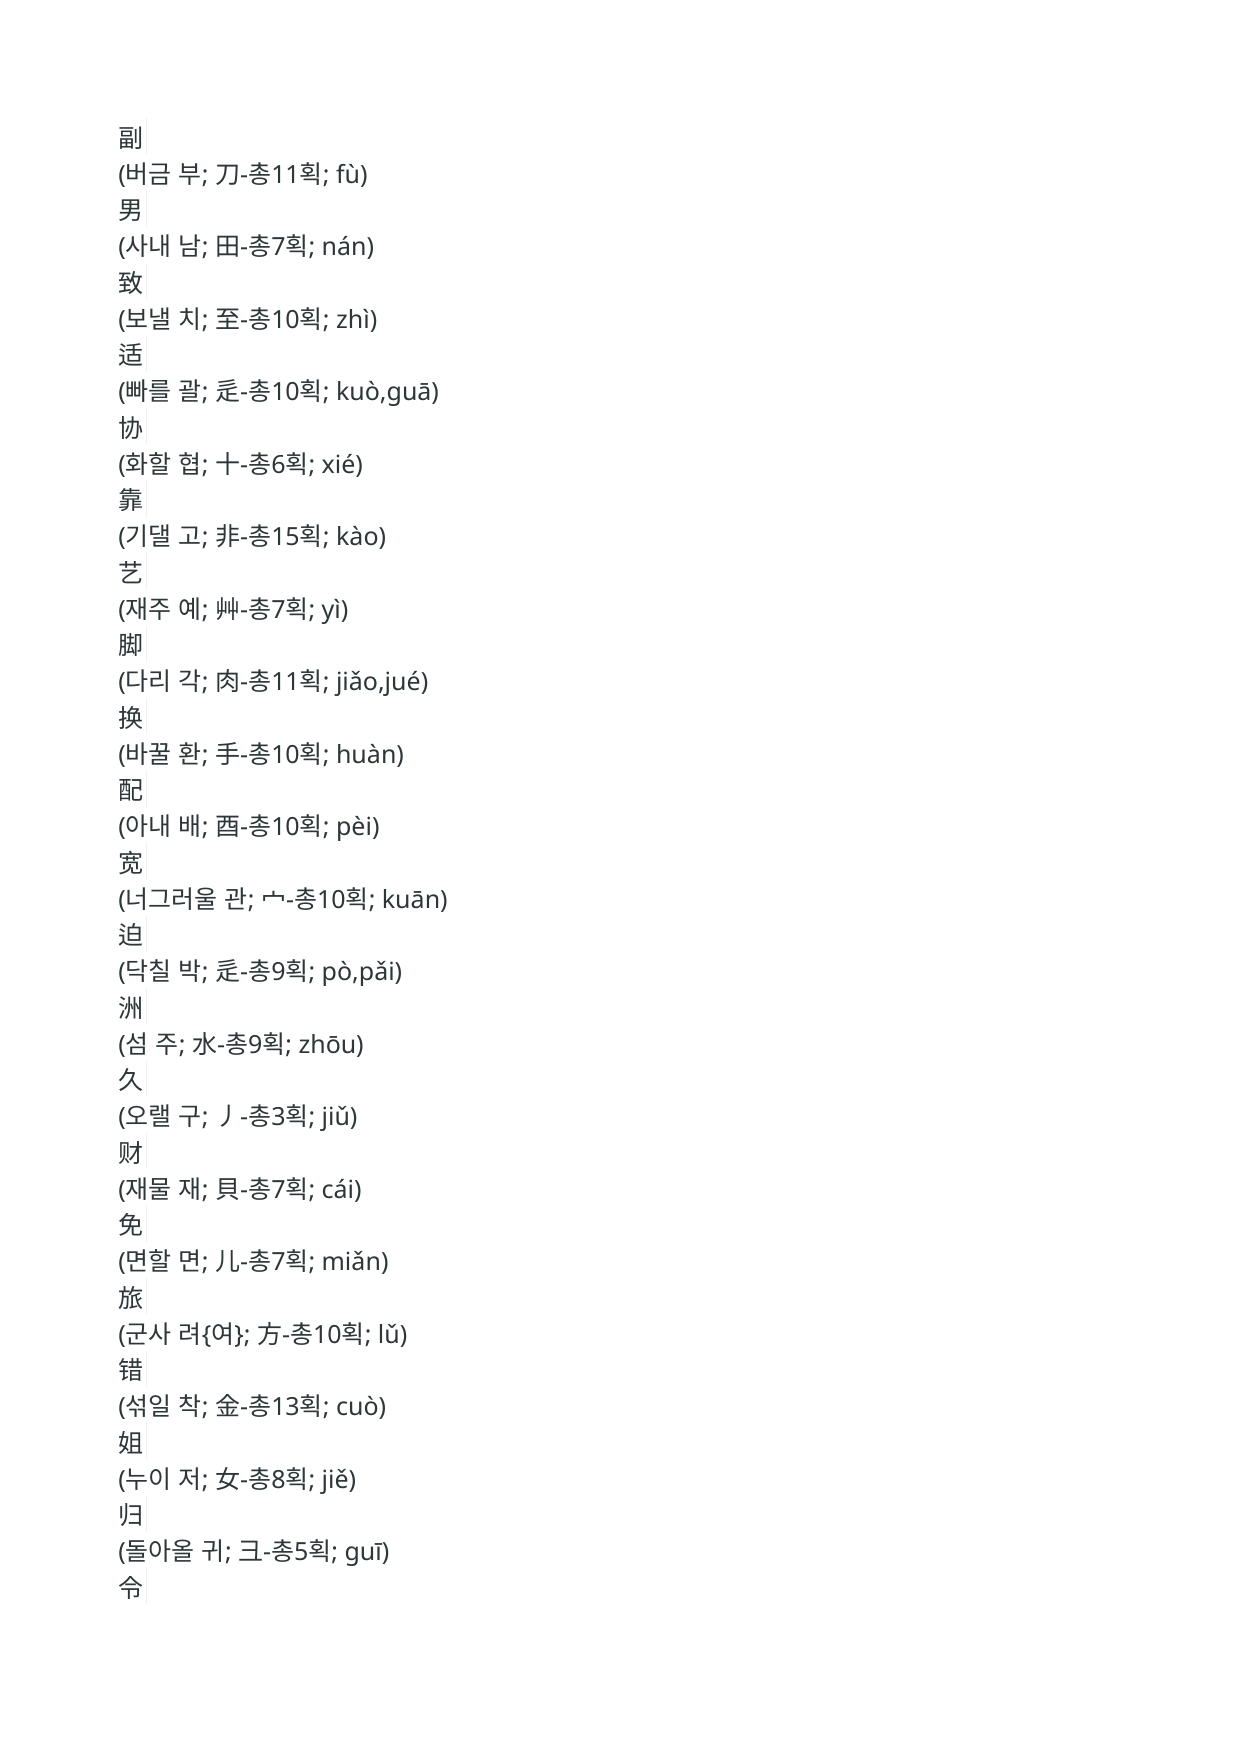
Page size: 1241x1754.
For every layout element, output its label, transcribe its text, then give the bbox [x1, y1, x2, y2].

text 配 [118, 771, 146, 807]
text [147, 1351, 1122, 1387]
text (빠를 괄; ⾡-총10획; kuò,guā) [118, 372, 1122, 408]
text [147, 698, 1122, 734]
text (재주 예; ⾋-총7획; yì) [118, 589, 1122, 626]
text 财 [118, 1133, 146, 1169]
text 旅 [118, 1278, 146, 1314]
text [147, 553, 1122, 589]
text [147, 1206, 1122, 1242]
text [147, 263, 1122, 299]
text 脚 [118, 626, 146, 662]
text [147, 481, 1122, 517]
text 令 [118, 1568, 146, 1604]
text 迫 [118, 916, 146, 952]
text (버금 부; ⼑-총11획; fù) [118, 154, 1122, 191]
text [147, 1423, 1122, 1459]
text [147, 336, 1122, 372]
text 致 [118, 263, 146, 299]
text (섬 주; ⽔-총9획; zhōu) [118, 1024, 1122, 1061]
text [147, 408, 1122, 444]
text (닥칠 박; ⾡-총9획; pò,pǎi) [118, 952, 1122, 988]
text (재물 재; ⾙-총7획; cái) [118, 1169, 1122, 1206]
text 副 [118, 118, 146, 154]
text (보낼 치; ⾄-총10획; zhì) [118, 299, 1122, 336]
text 洲 [118, 988, 146, 1024]
text [147, 843, 1122, 879]
text (오랠 구; ⼃-총3획; jiǔ) [118, 1097, 1122, 1133]
text (군사 려{여}; ⽅-총10획; lǔ) [118, 1314, 1122, 1351]
text (아내 배; ⾣-총10획; pèi) [118, 807, 1122, 843]
text (섞일 착; ⾦-총13획; cuò) [118, 1387, 1122, 1423]
text 归 [118, 1496, 146, 1532]
text (누이 저; ⼥-총8획; jiě) [118, 1459, 1122, 1496]
text [147, 1568, 1122, 1604]
text [147, 988, 1122, 1024]
text 靠 [118, 481, 146, 517]
text 艺 [118, 553, 146, 589]
text [147, 771, 1122, 807]
text 免 [118, 1206, 146, 1242]
text (기댈 고; ⾮-총15획; kào) [118, 517, 1122, 553]
text 姐 [118, 1423, 146, 1459]
text 宽 [118, 843, 146, 879]
text (너그러울 관; ⼧-총10획; kuān) [118, 879, 1122, 916]
text 协 [118, 408, 146, 444]
text [147, 916, 1122, 952]
text (돌아올 귀; ⼹-총5획; guī) [118, 1532, 1122, 1568]
text [147, 1496, 1122, 1532]
text [147, 1278, 1122, 1314]
text (사내 남; ⽥-총7획; nán) [118, 227, 1122, 263]
text (화할 협; ⼗-총6획; xié) [118, 444, 1122, 481]
text (다리 각; ⾁-총11획; jiǎo,jué) [118, 662, 1122, 698]
text 男 [118, 191, 146, 227]
text 错 [118, 1351, 146, 1387]
text (바꿀 환; ⼿-총10획; huàn) [118, 734, 1122, 771]
text [147, 1133, 1122, 1169]
text (면할 면; ⼉-총7획; miǎn) [118, 1242, 1122, 1278]
text [147, 191, 1122, 227]
text 换 [118, 698, 146, 734]
text 适 [118, 336, 146, 372]
text [147, 118, 1122, 154]
text [147, 626, 1122, 662]
text [147, 1061, 1122, 1097]
text 久 [118, 1061, 146, 1097]
